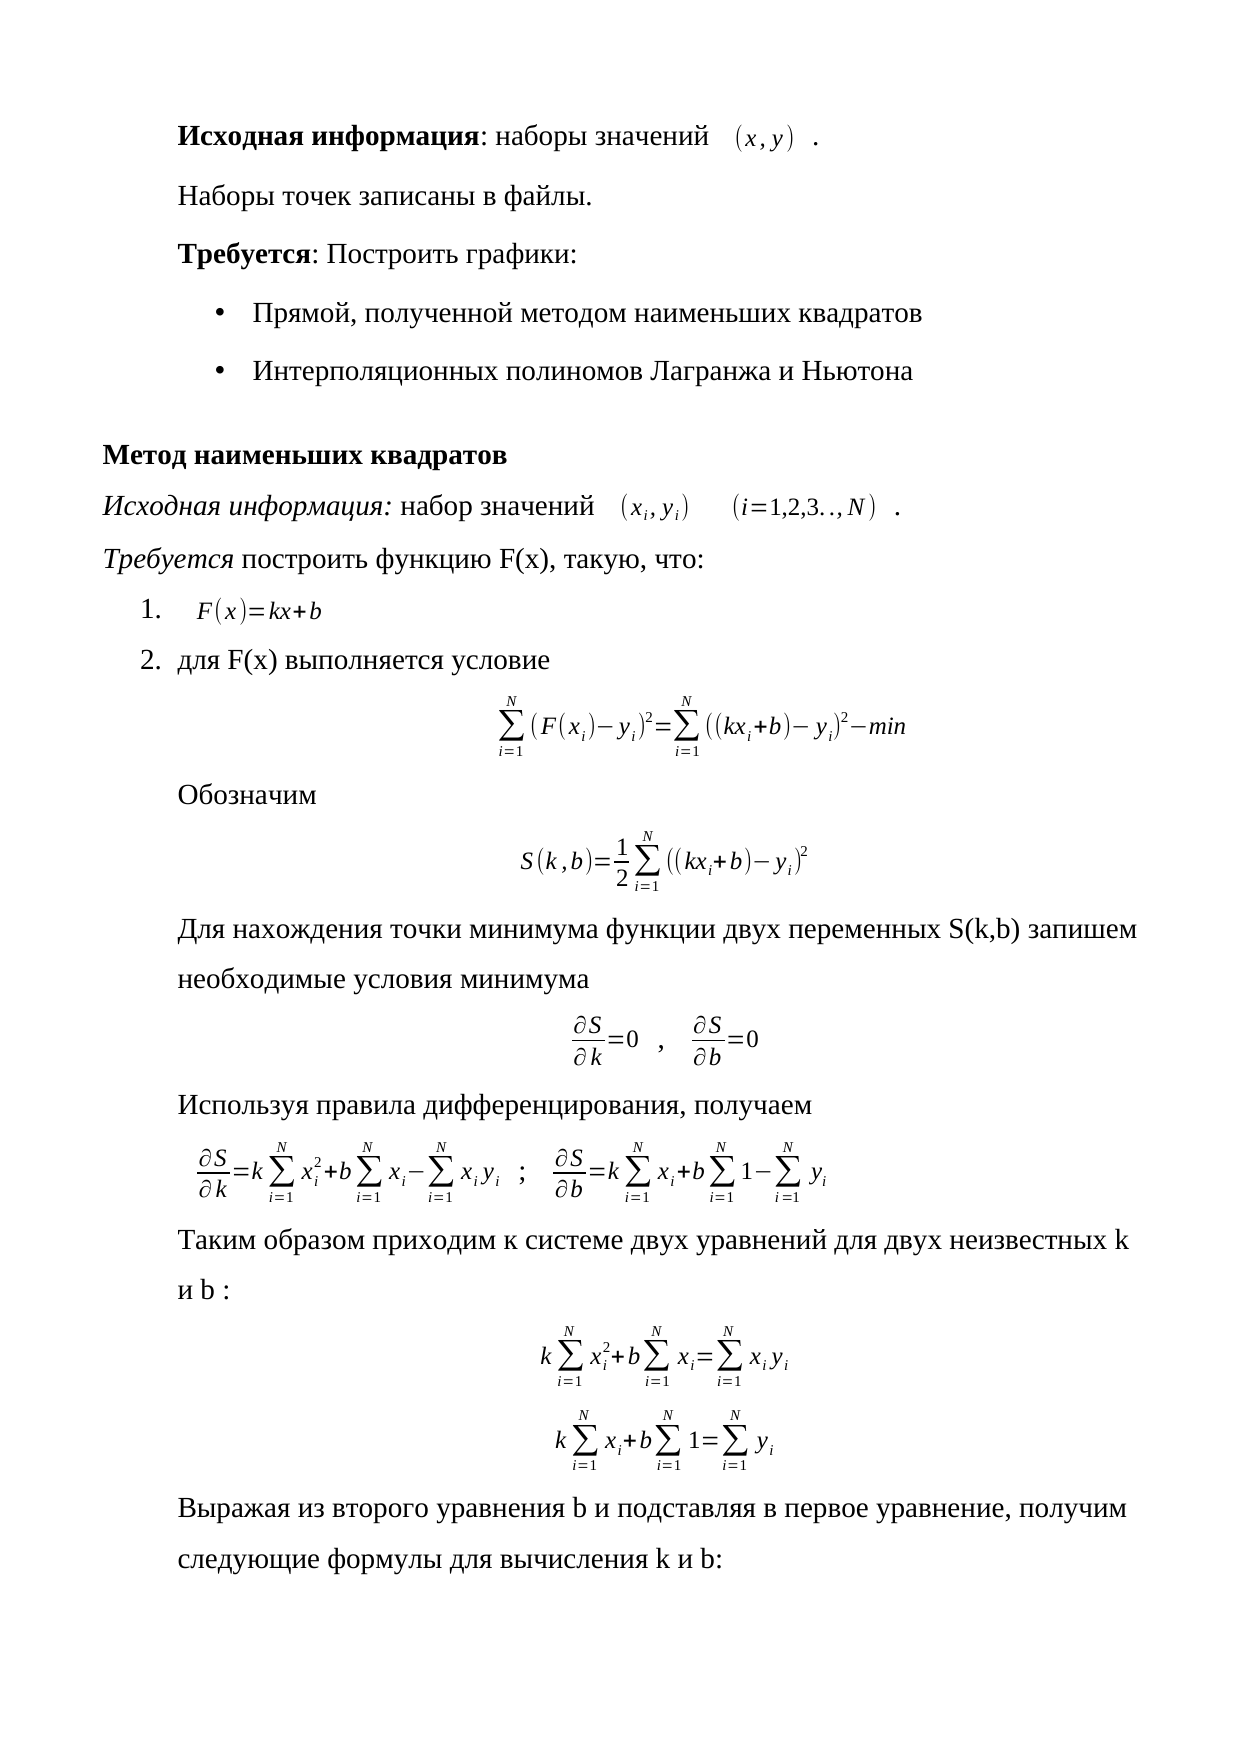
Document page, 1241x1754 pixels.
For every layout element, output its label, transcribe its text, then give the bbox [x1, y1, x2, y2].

list Исходная информация: набор значений . [102, 488, 1152, 524]
list Для нахождения точки минимума функции двух переменных S(k,b) запишем необходимые условия минимума [177, 911, 1152, 995]
subtitle Интерполяционных полиномов Лагранжа и Ньютона [215, 353, 1152, 387]
list Выражая из второго уравнения b и подставляя в первое уравнение, получим следующие формулы для вычисления k и b: [177, 1491, 1152, 1574]
subtitle Требуется: Построить графики: [177, 236, 1152, 270]
list Используя правила дифференцирования, получаем [177, 1087, 1152, 1121]
list Таким образом приходим к системе двух уравнений для двух неизвестных k и b : [177, 1222, 1152, 1306]
list ; [177, 1138, 1152, 1205]
list Требуется построить функцию F(x), такую, что: [102, 541, 1152, 574]
list Обозначим [177, 777, 1152, 810]
list , [177, 1012, 1152, 1071]
subtitle Наборы точек записаны в файлы. [177, 178, 1152, 211]
list для F(x) выполняется условие [140, 642, 1152, 676]
subtitle Исходная информация: наборы значений . [177, 118, 1152, 153]
list Метод наименьших квадратов [102, 437, 1152, 471]
subtitle Прямой, полученной методом наименьших квадратов [215, 295, 1152, 328]
